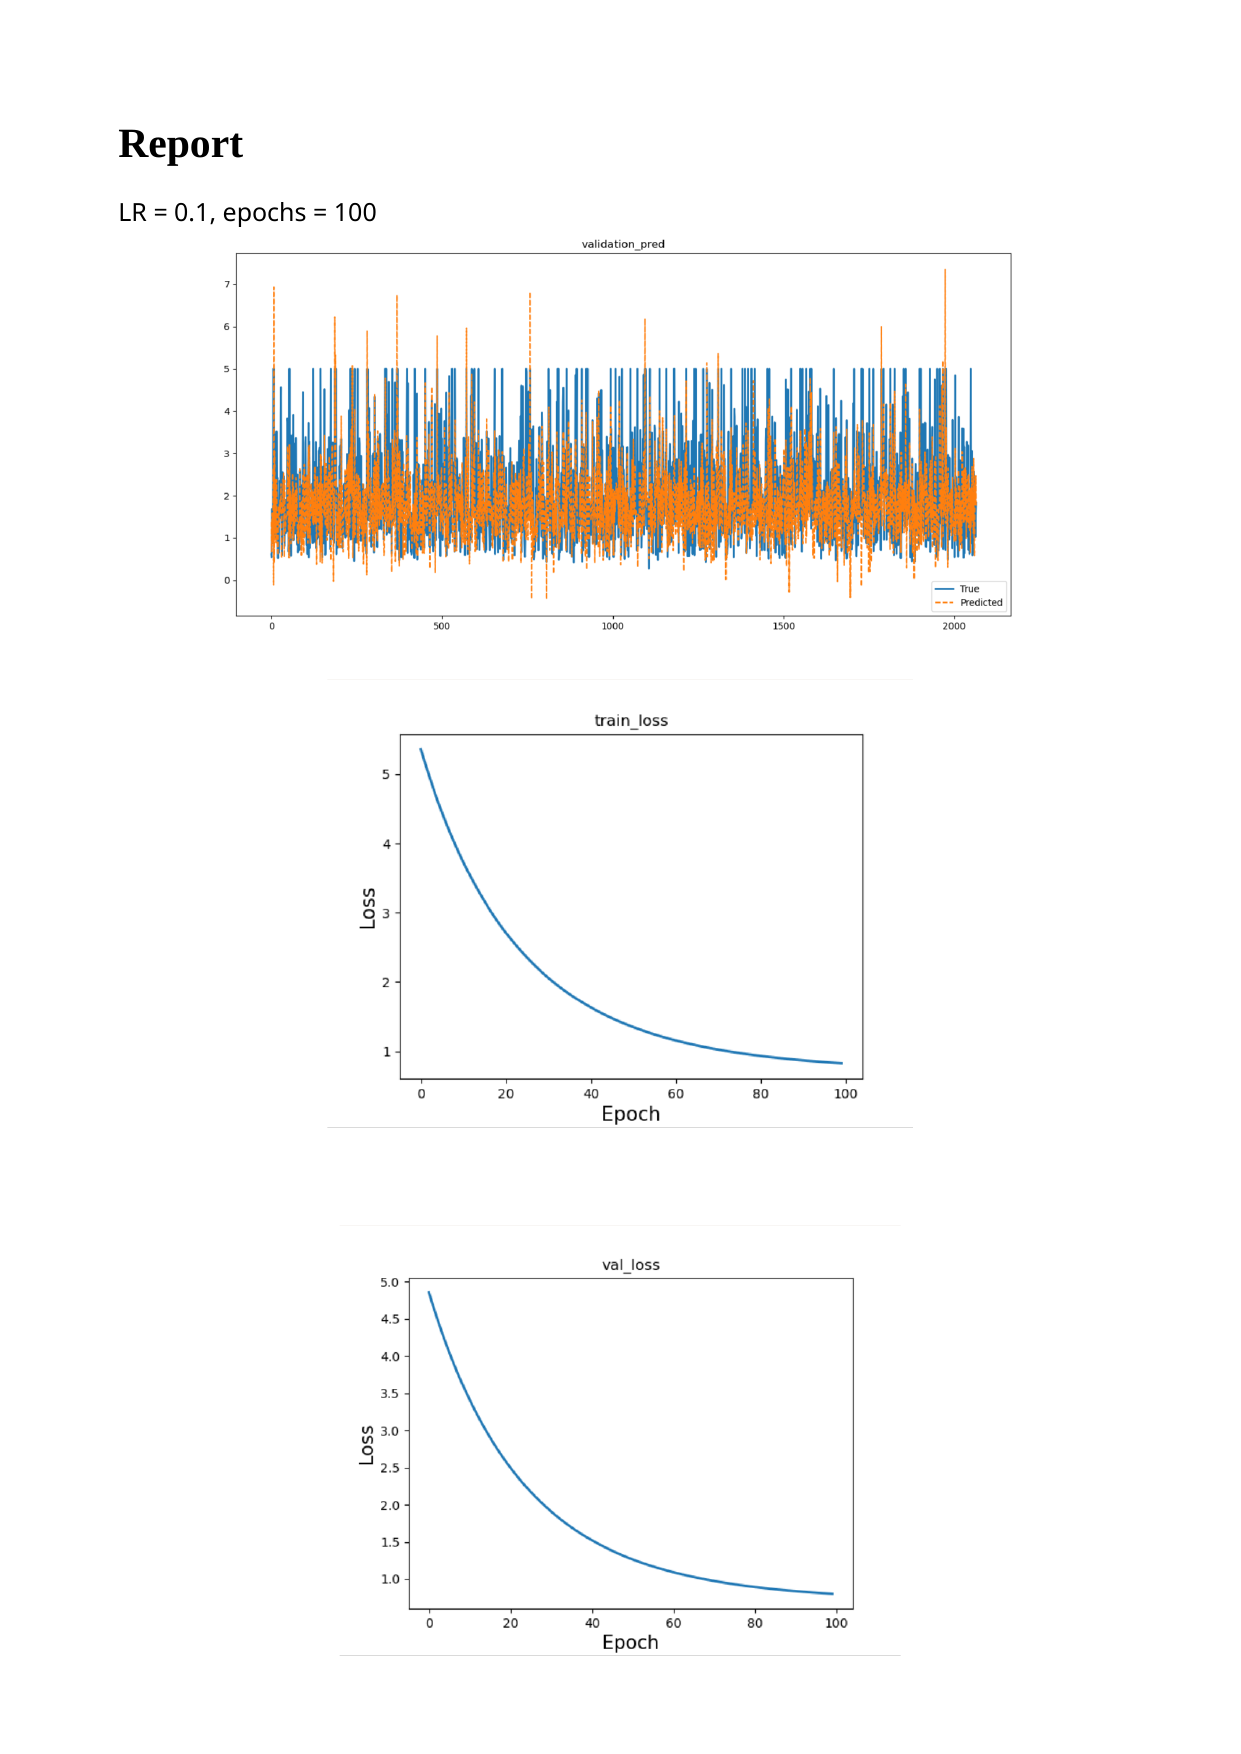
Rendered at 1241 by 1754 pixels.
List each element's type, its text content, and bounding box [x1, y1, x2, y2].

text Report [118, 118, 1122, 166]
picture [327, 679, 913, 1128]
picture [202, 228, 1038, 651]
text LR = 0.1, epochs = 100 [118, 195, 1122, 229]
picture [339, 1225, 901, 1656]
